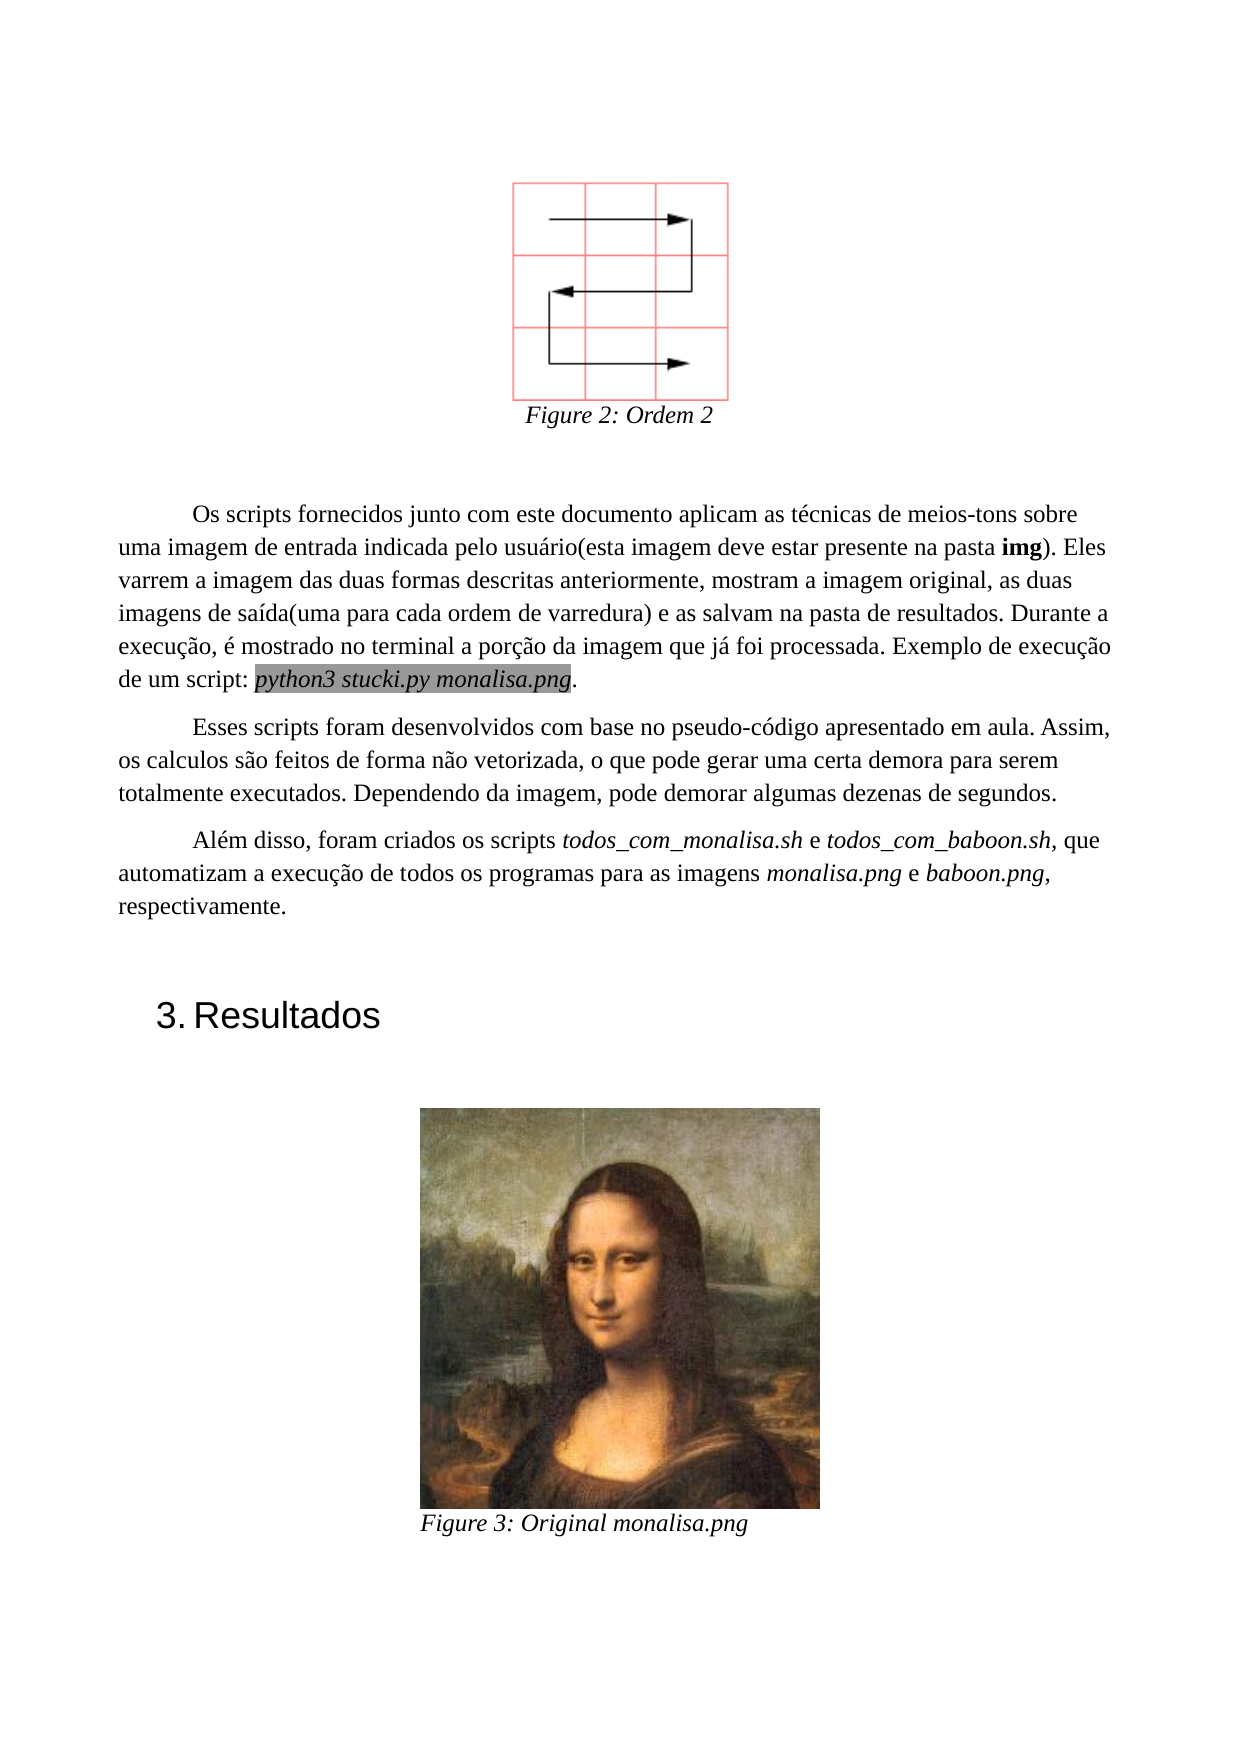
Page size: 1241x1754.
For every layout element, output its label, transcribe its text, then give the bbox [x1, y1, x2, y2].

text Figure 3: Original monalisa.png [420, 1509, 820, 1537]
text Os scripts fornecidos junto com este documento aplicam as técnicas de meios-tons sobre uma imagem de entrada indicada pelo usuário(esta imagem deve estar presente na pasta img). Eles varrem a imagem das duas formas descritas anteriormente, mostram a imagem original, as duas imagens de saída(uma para cada ordem de varredura) e as salvam na pasta de resultados. Durante a execução, é mostrado no terminal a porção da imagem que já foi processada. Exemplo de execução de um script: python3 stucki.py monalisa.png. [118, 499, 1122, 693]
picture [508, 178, 732, 401]
text Figure 2: Ordem 2 [508, 401, 732, 429]
text Além disso, foram criados os scripts todos_com_monalisa.sh e todos_com_baboon.sh, que automatizam a execução de todos os programas para as imagens monalisa.png e baboon.png, respectivamente. [118, 825, 1122, 920]
text Esses scripts foram desenvolvidos com base no pseudo-código apresentado em aula. Assim, os calculos são feitos de forma não vetorizada, o que pode gerar uma certa demora para serem totalmente executados. Dependendo da imagem, pode demorar algumas dezenas de segundos. [118, 712, 1122, 806]
picture [420, 1108, 820, 1509]
subtitle Resultados [156, 993, 1122, 1036]
